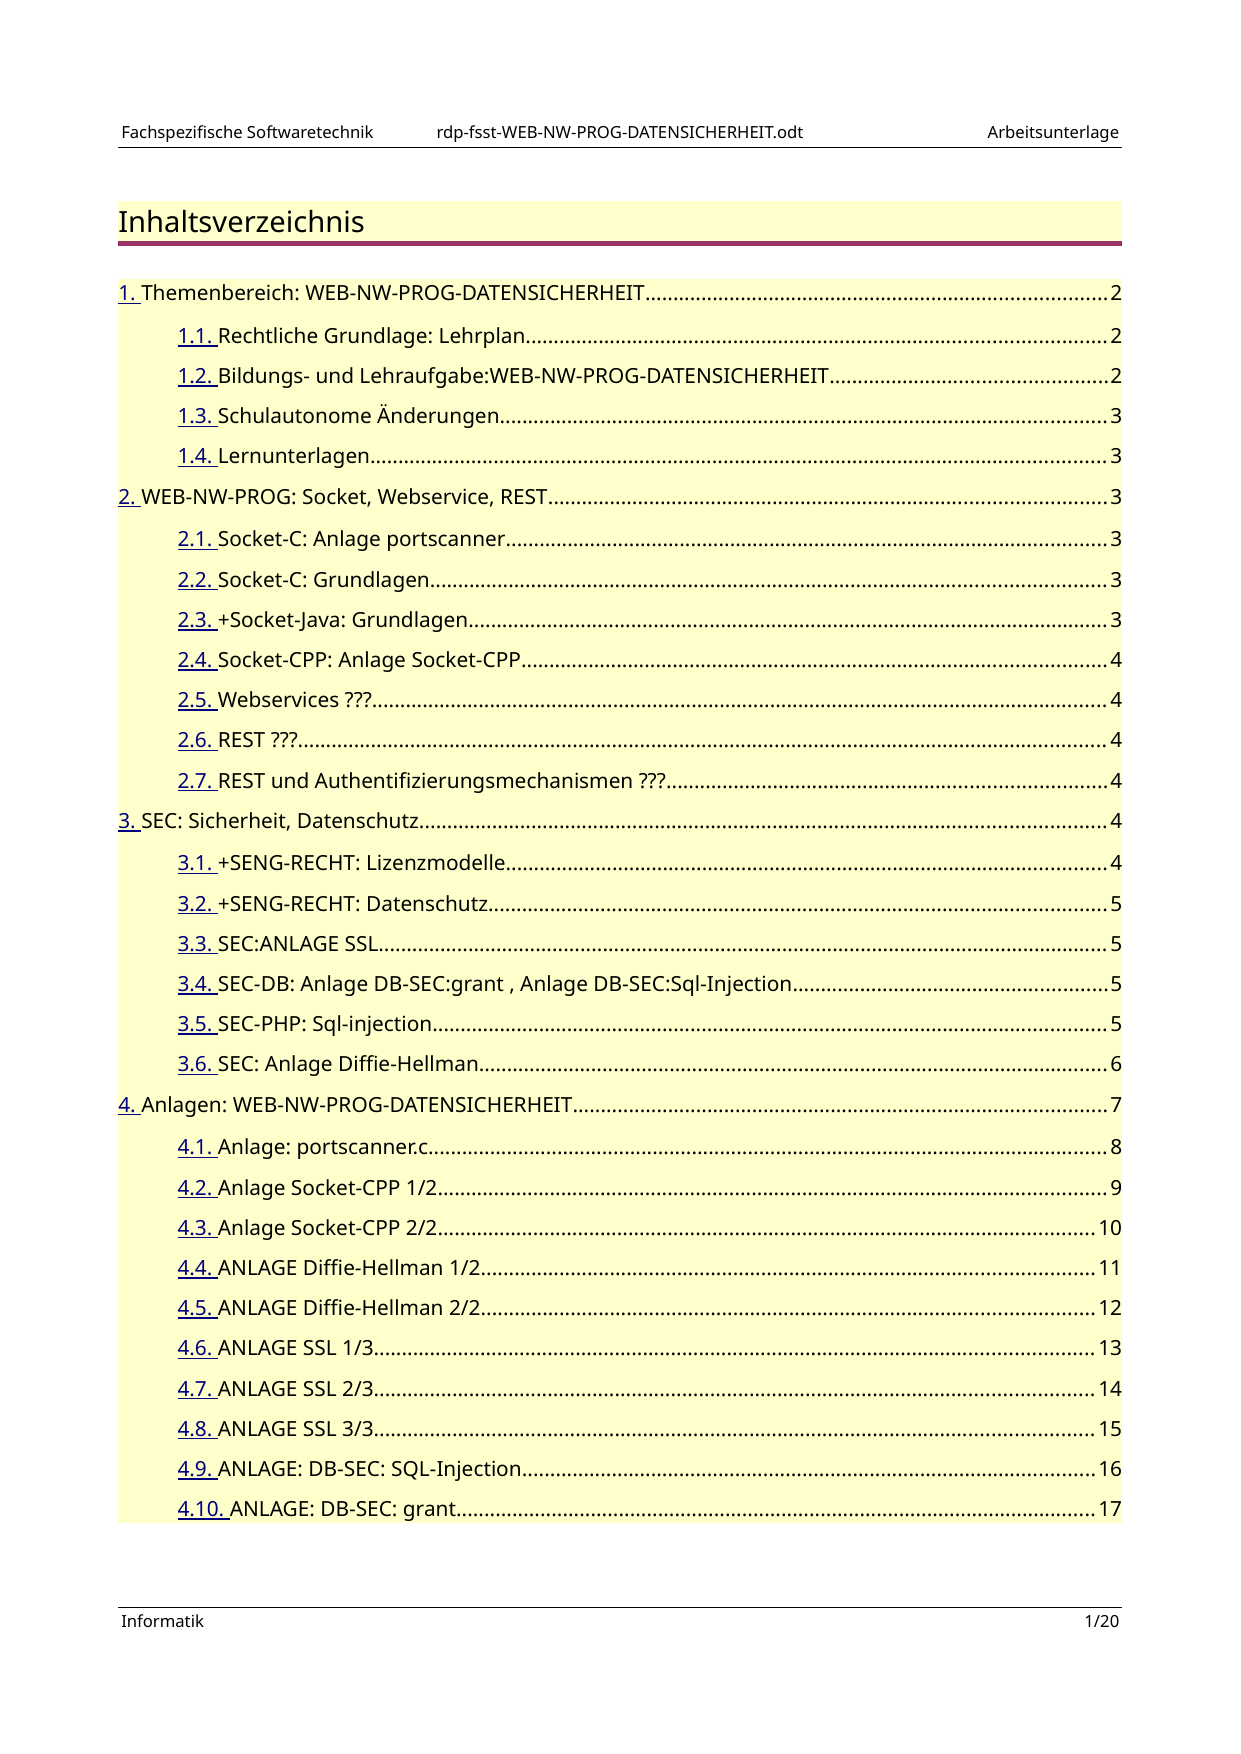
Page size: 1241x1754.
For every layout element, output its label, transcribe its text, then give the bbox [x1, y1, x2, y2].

text 4.10. ANLAGE: DB-SEC: grant 17 [177, 1494, 1122, 1523]
text 2.4. Socket-CPP: Anlage Socket-CPP 4 [177, 645, 1122, 673]
text 4.2. Anlage Socket-CPP 1/2 9 [177, 1173, 1122, 1201]
text 2.7. REST und Authentifizierungsmechanismen ??? 4 [177, 766, 1122, 794]
text 3.1. +SENG-RECHT: Lizenzmodelle 4 [177, 848, 1122, 877]
text 4.9. ANLAGE: DB-SEC: SQL-Injection 16 [177, 1454, 1122, 1482]
text 2.1. Socket-C: Anlage portscanner 3 [177, 524, 1122, 553]
subtitle Inhaltsverzeichnis [118, 201, 1122, 241]
text 3.5. SEC-PHP: Sql-injection 5 [177, 1009, 1122, 1038]
text 1.4. Lernunterlagen 3 [177, 442, 1122, 470]
text 1.3. Schulautonome Änderungen 3 [177, 401, 1122, 430]
text 3. SEC: Sicherheit, Datenschutz 4 [118, 806, 1122, 834]
text 2. WEB-NW-PROG: Socket, Webservice, REST 3 [118, 482, 1122, 510]
text 4. Anlagen: WEB-NW-PROG-DATENSICHERHEIT 7 [118, 1090, 1122, 1118]
text 4.5. ANLAGE Diffie-Hellman 2/2 12 [177, 1293, 1122, 1322]
text 1. Themenbereich: WEB-NW-PROG-DATENSICHERHEIT 2 [118, 278, 1122, 307]
text 3.2. +SENG-RECHT: Datenschutz 5 [177, 889, 1122, 917]
text 3.3. SEC:ANLAGE SSL. 5 [177, 929, 1122, 957]
text 4.6. ANLAGE SSL 1/3 13 [177, 1333, 1122, 1362]
text 4.1. Anlage: portscanner.c 8 [177, 1132, 1122, 1161]
text 3.4. SEC-DB: Anlage DB-SEC:grant , Anlage DB-SEC:Sql-Injection 5 [177, 969, 1122, 998]
text 4.3. Anlage Socket-CPP 2/2 10 [177, 1213, 1122, 1241]
text 3.6. SEC: Anlage Diffie-Hellman 6 [177, 1049, 1122, 1078]
text 2.5. Webservices ??? 4 [177, 685, 1122, 714]
text 2.6. REST ??? 4 [177, 726, 1122, 754]
text 4.4. ANLAGE Diffie-Hellman 1/2 11 [177, 1253, 1122, 1281]
text 2.3. +Socket-Java: Grundlagen 3 [177, 605, 1122, 633]
text 1.2. Bildungs- und Lehraufgabe:WEB-NW-PROG-DATENSICHERHEIT 2 [177, 361, 1122, 390]
text 1.1. Rechtliche Grundlage: Lehrplan 2 [177, 321, 1122, 349]
text 2.2. Socket-C: Grundlagen 3 [177, 565, 1122, 593]
text 4.7. ANLAGE SSL 2/3 14 [177, 1374, 1122, 1402]
text 4.8. ANLAGE SSL 3/3 15 [177, 1414, 1122, 1442]
